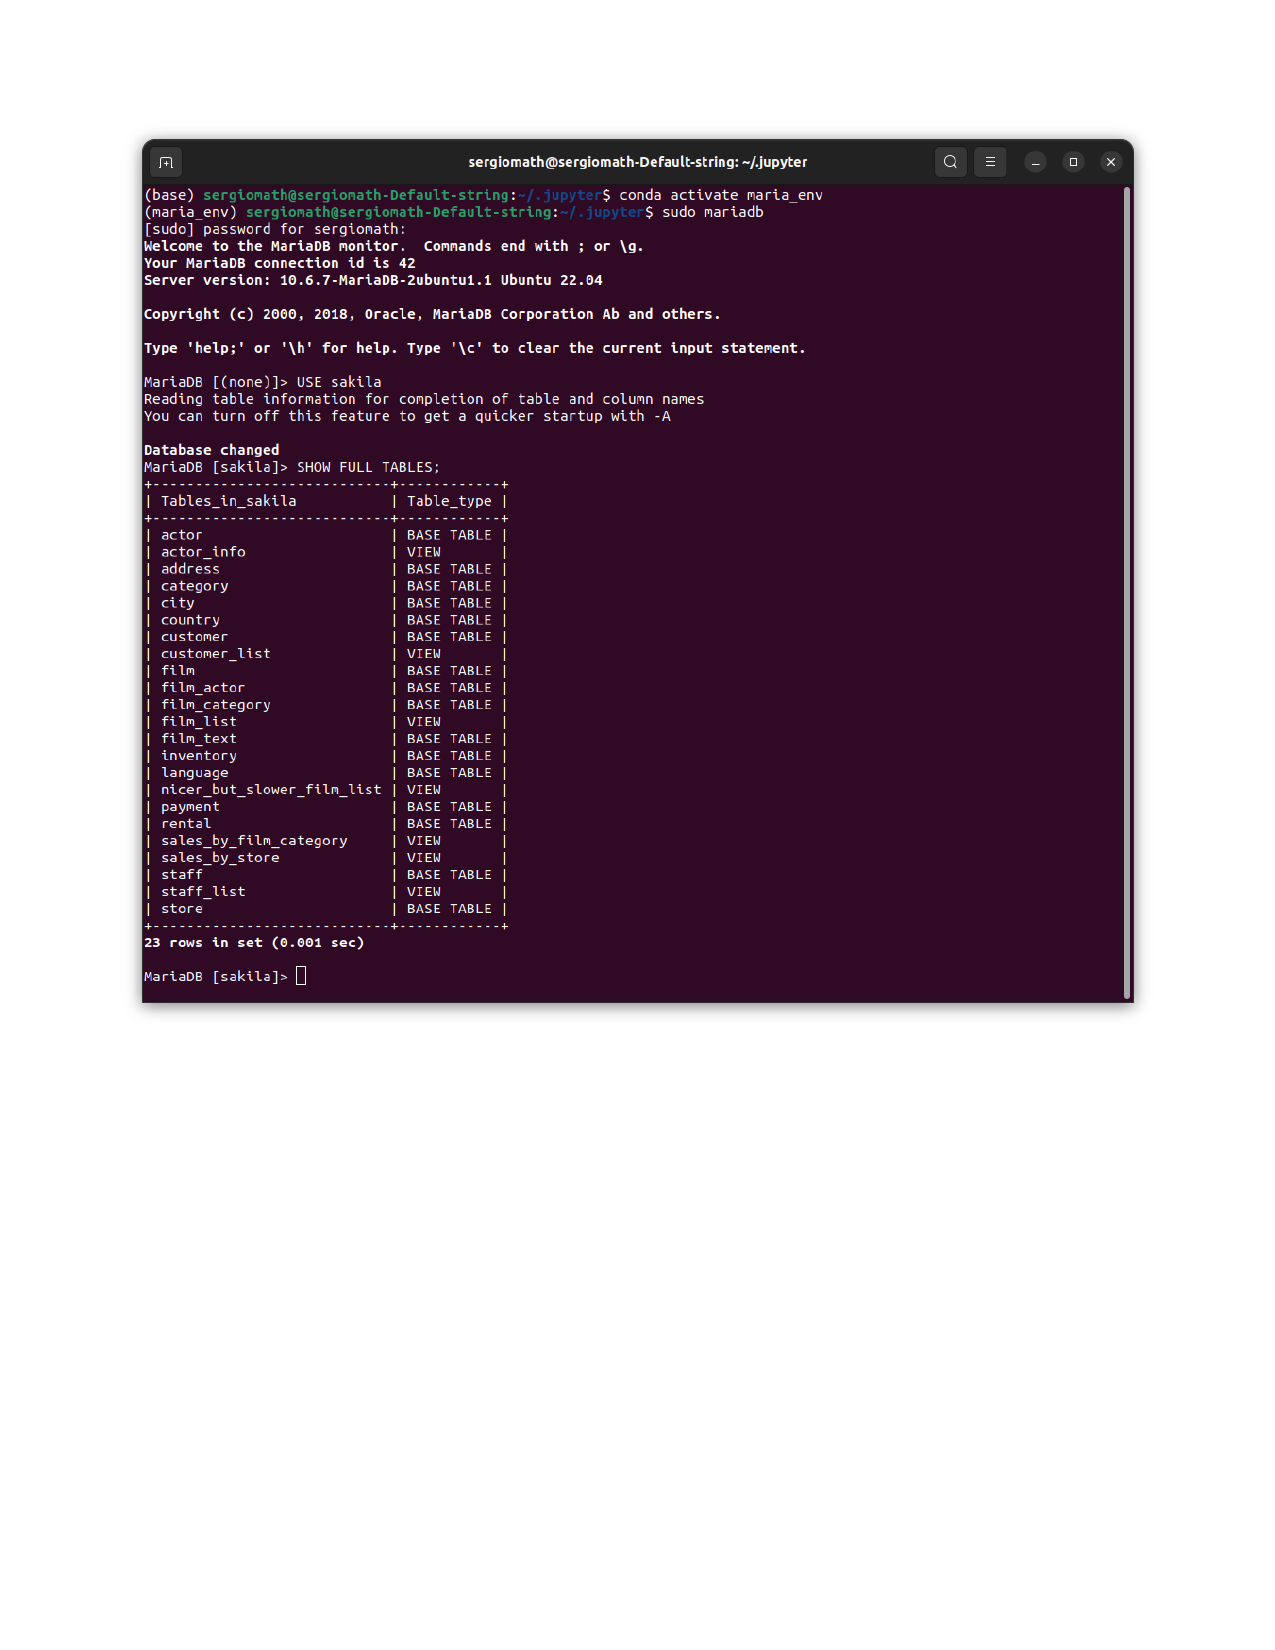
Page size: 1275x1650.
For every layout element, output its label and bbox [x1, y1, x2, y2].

picture [118, 118, 1157, 1029]
